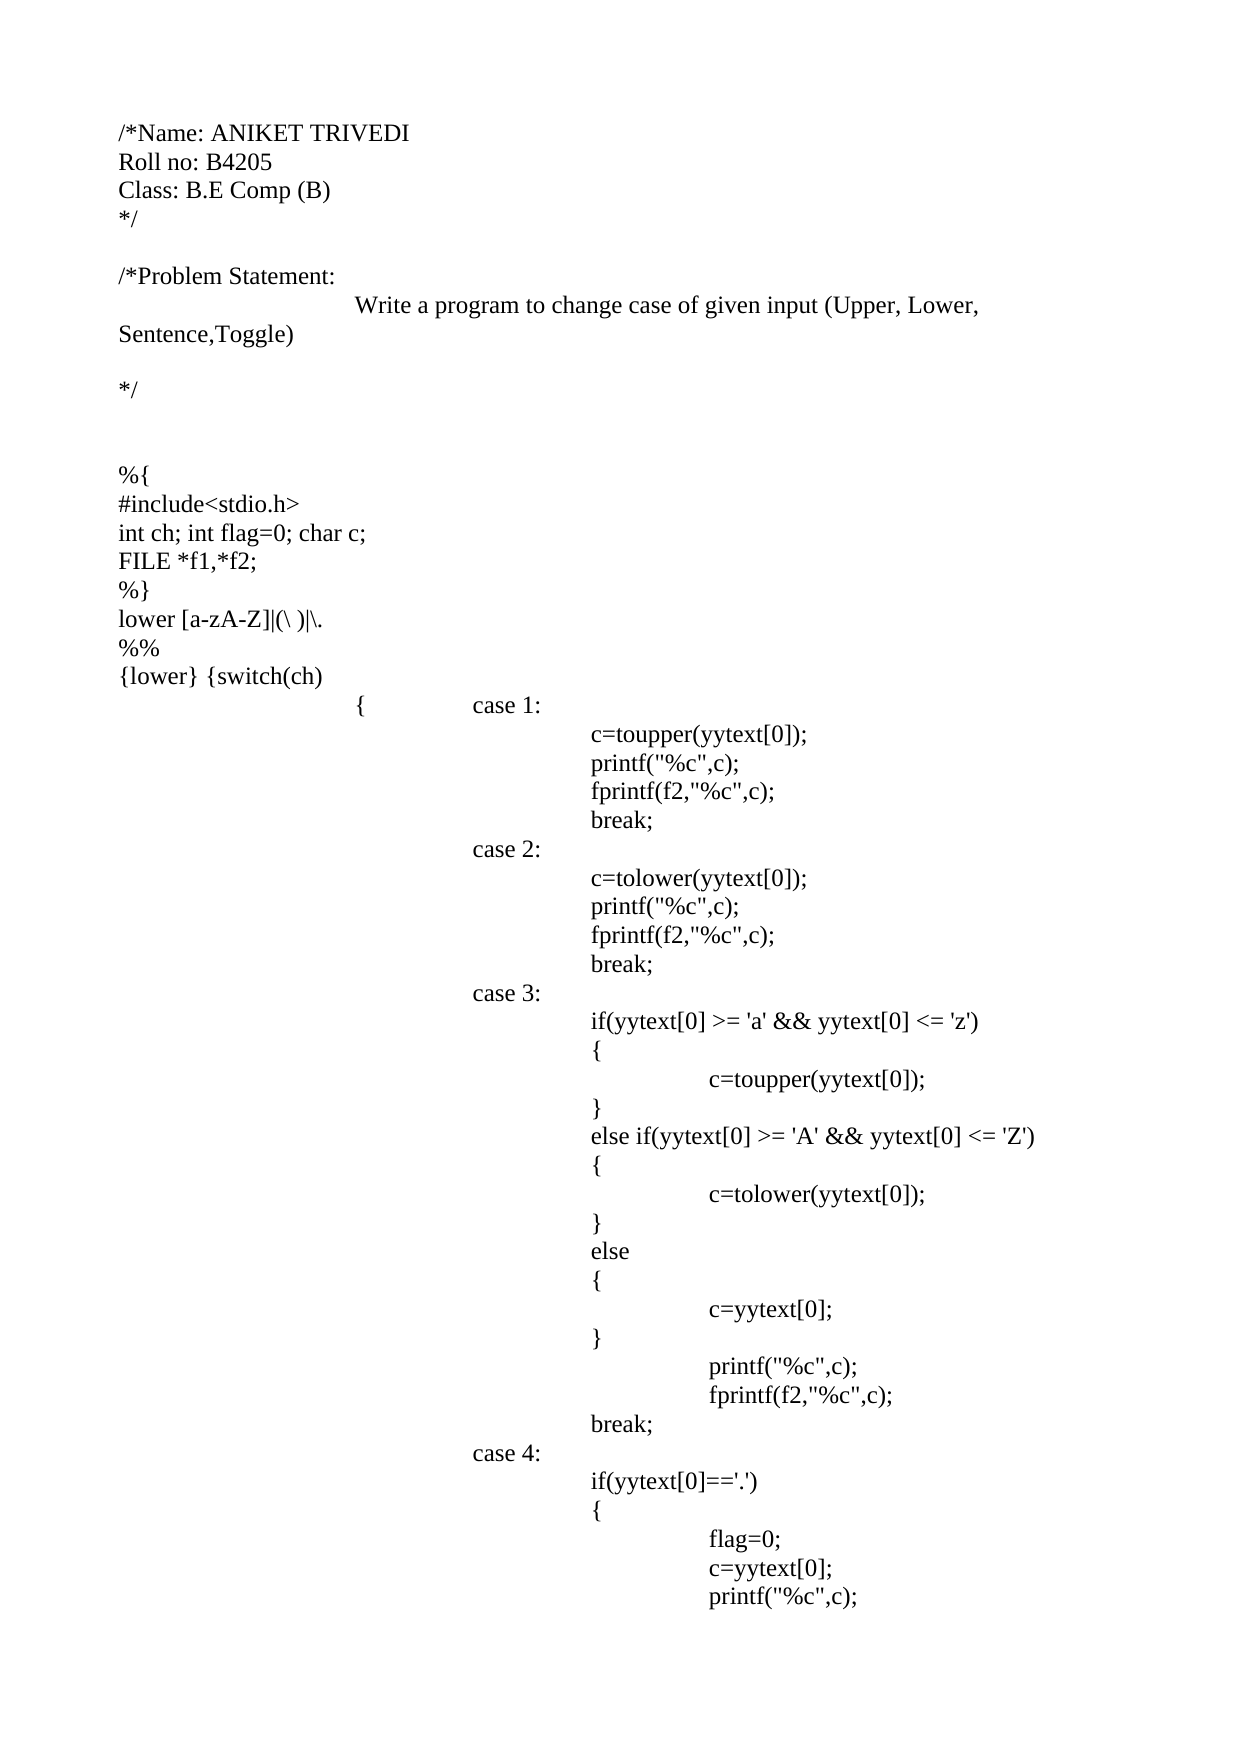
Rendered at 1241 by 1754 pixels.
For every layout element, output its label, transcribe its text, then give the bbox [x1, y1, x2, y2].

text if(yytext[0] >= 'a' && yytext[0] <= 'z') [118, 1006, 1122, 1035]
text c=tolower(yytext[0]); [118, 863, 1122, 891]
text c=tolower(yytext[0]); [118, 1179, 1122, 1208]
text lower [a-zA-Z]|(\ )|\. [118, 604, 1122, 633]
text case 2: [118, 834, 1122, 863]
text */ [118, 375, 1122, 404]
text Class: B.E Comp (B) [118, 176, 1122, 204]
text c=toupper(yytext[0]); [118, 1064, 1122, 1093]
text flag=0; [118, 1524, 1122, 1553]
text break; [118, 949, 1122, 978]
text FILE *f1,*f2; [118, 546, 1122, 575]
text if(yytext[0]=='.') [118, 1466, 1122, 1495]
text /*Problem Statement: [118, 261, 1122, 290]
text /*Name: ANIKET TRIVEDI [118, 118, 1122, 147]
text #include<stdio.h> [118, 489, 1122, 518]
text { [118, 1495, 1122, 1524]
text c=toupper(yytext[0]); [118, 719, 1122, 748]
text { [118, 1150, 1122, 1179]
text } [118, 1208, 1122, 1236]
text fprintf(f2,"%c",c); [118, 776, 1122, 805]
text } [118, 1323, 1122, 1351]
text %{ [118, 460, 1122, 489]
text Roll no: B4205 [118, 147, 1122, 176]
text printf("%c",c); [118, 748, 1122, 776]
text %% [118, 633, 1122, 661]
text case 4: [118, 1438, 1122, 1466]
text printf("%c",c); [118, 891, 1122, 920]
text { case 1: [118, 690, 1122, 719]
text */ [118, 204, 1122, 233]
text int ch; int flag=0; char c; [118, 518, 1122, 546]
text break; [118, 1409, 1122, 1438]
text else [118, 1236, 1122, 1265]
text printf("%c",c); [118, 1581, 1122, 1610]
text %} [118, 575, 1122, 604]
text Write a program to change case of given input (Upper, Lower, Sentence,Toggle) [118, 290, 1122, 347]
text {lower} {switch(ch) [118, 661, 1122, 690]
text { [118, 1265, 1122, 1294]
text fprintf(f2,"%c",c); [118, 920, 1122, 949]
text c=yytext[0]; [118, 1294, 1122, 1323]
text fprintf(f2,"%c",c); [118, 1380, 1122, 1409]
text { [118, 1035, 1122, 1064]
text } [118, 1093, 1122, 1121]
text case 3: [118, 978, 1122, 1006]
text break; [118, 805, 1122, 834]
text c=yytext[0]; [118, 1553, 1122, 1581]
text else if(yytext[0] >= 'A' && yytext[0] <= 'Z') [118, 1121, 1122, 1150]
text printf("%c",c); [118, 1351, 1122, 1380]
